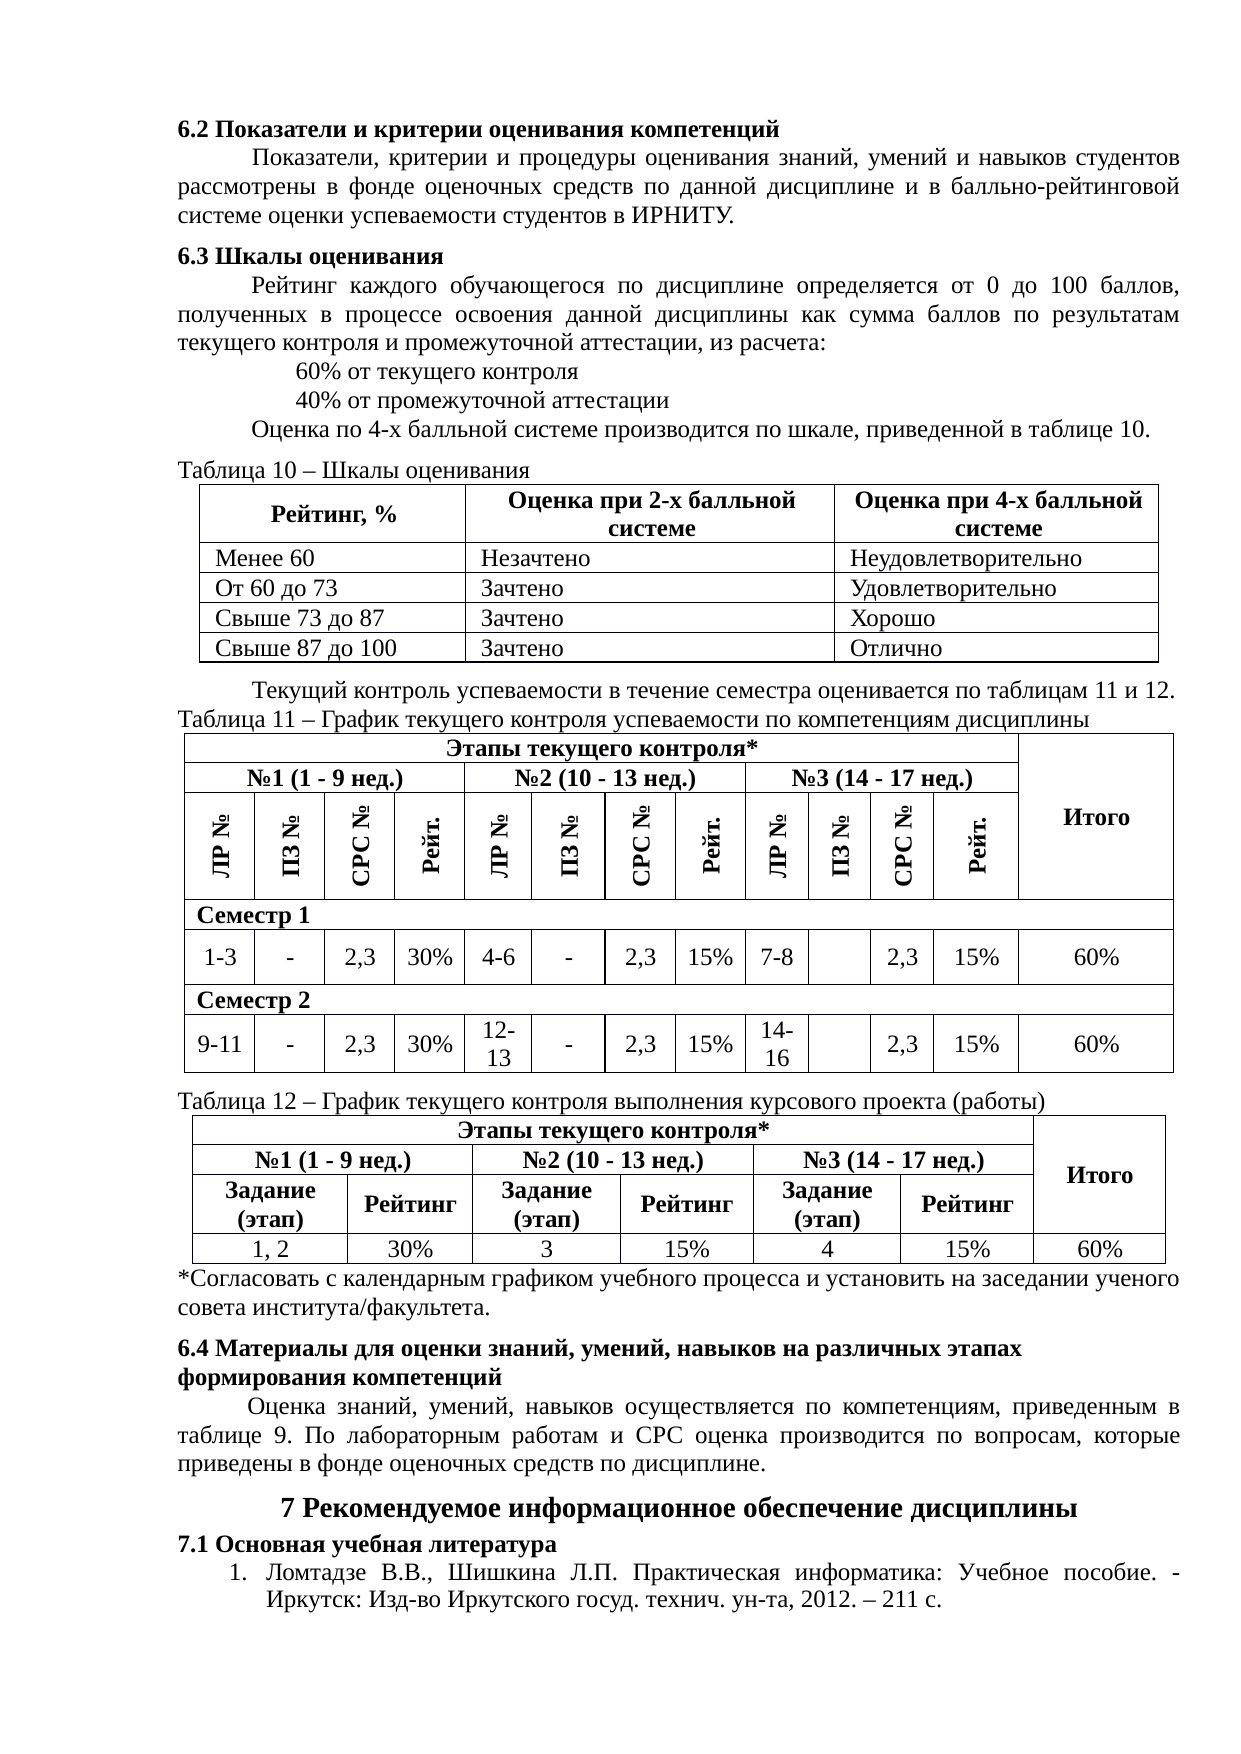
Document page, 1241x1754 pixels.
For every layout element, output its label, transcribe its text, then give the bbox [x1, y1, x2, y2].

table_header Итого [1034, 1116, 1165, 1233]
text 6.3 Шкалы оценивания [177, 241, 1181, 270]
table_cell 3 [473, 1234, 620, 1262]
table_cell 60% [1019, 1015, 1173, 1072]
table_cell - [532, 930, 604, 984]
table_header Этапы текущего контроля* [185, 734, 1018, 762]
text 7 Рекомендуемое информационное обеспечение дисциплины [177, 1490, 1181, 1523]
text Рейтинг каждого обучающегося по дисциплине определяется от 0 до 100 баллов, полученных в процессе освоения данной дисциплины как сумма баллов по результатам текущего контроля и промежуточной аттестации, из расчета: [177, 270, 1181, 356]
table_cell 7-8 [746, 930, 808, 984]
table_cell 4-6 [465, 930, 531, 984]
table_header Оценка при 4-х балльной системе [835, 485, 1158, 542]
table_cell 60% [1034, 1234, 1165, 1262]
table_cell От 60 до 73 [200, 573, 465, 602]
text 6.2 Показатели и критерии оценивания компетенций [177, 114, 1181, 142]
list 40% от промежуточной аттестации [177, 385, 1181, 414]
text *Согласовать с календарным графиком учебного процесса и установить на заседании ученого совета института/факультета. [177, 1263, 1181, 1321]
table_cell 4 [754, 1234, 900, 1262]
table_cell Менее 60 [200, 543, 465, 572]
table_cell Рейт. [395, 793, 464, 899]
table_cell Рейтинг [621, 1175, 753, 1233]
table_cell Свыше 73 до 87 [200, 603, 465, 632]
table_cell 1-3 [185, 930, 254, 984]
table_cell 2,3 [325, 930, 394, 984]
table_cell 14-16 [746, 1015, 808, 1072]
table_cell 30% [395, 1015, 464, 1072]
table_cell 2,3 [871, 930, 933, 984]
table_cell 2,3 [325, 1015, 394, 1072]
table_cell - [255, 930, 324, 984]
table_cell Свыше 87 до 100 [200, 633, 465, 661]
table_cell СРС № [325, 793, 394, 899]
table_cell №2 (10 - 13 нед.) [473, 1145, 753, 1174]
table_cell 1, 2 [193, 1234, 347, 1262]
table_cell 15% [901, 1234, 1033, 1262]
list Основная учебная литература [177, 1529, 1181, 1558]
table_cell Рейтинг [901, 1175, 1033, 1233]
table_cell ПЗ № [255, 793, 324, 899]
table_cell Задание (этап) [473, 1175, 620, 1233]
table_cell ЛР № [465, 793, 531, 899]
table_cell ЛР № [746, 793, 808, 899]
table_cell Зачтено [466, 573, 834, 602]
table_cell Семестр 1 [185, 900, 1173, 928]
table_cell №1 (1 - 9 нед.) [193, 1145, 472, 1174]
table_cell 15% [676, 930, 745, 984]
table_header Этапы текущего контроля* [193, 1116, 1033, 1144]
table_cell Задание (этап) [754, 1175, 900, 1233]
table_cell Рейт. [934, 793, 1018, 899]
table_cell [809, 1015, 870, 1072]
table_cell Зачтено [466, 603, 834, 632]
table_cell 60% [1019, 930, 1173, 984]
table_cell Рейтинг [348, 1175, 472, 1233]
text Оценка знаний, умений, навыков осуществляется по компетенциям, приведенным в таблице 9. По лабораторным работам и СРС оценка производится по вопросам, которые приведены в фонде оценочных средств по дисциплине. [177, 1391, 1181, 1477]
table_cell ПЗ № [809, 793, 870, 899]
table_cell СРС № [871, 793, 933, 899]
table_cell Удовлетворительно [835, 573, 1158, 602]
table_cell 2,3 [871, 1015, 933, 1072]
table_cell 9-11 [185, 1015, 254, 1072]
table_header Оценка при 2-х балльной системе [466, 485, 834, 542]
table_cell ПЗ № [532, 793, 604, 899]
text Текущий контроль успеваемости в течение семестра оценивается по таблицам 11 и 12. [177, 675, 1181, 704]
table_header Итого [1019, 734, 1173, 899]
table_cell №3 (14 - 17 нед.) [746, 763, 1018, 792]
table_cell Хорошо [835, 603, 1158, 632]
table_cell Семестр 2 [185, 985, 1173, 1014]
table_cell - [255, 1015, 324, 1072]
table_cell СРС № [606, 793, 675, 899]
list 60% от текущего контроля [177, 356, 1181, 385]
table_cell Неудовлетворительно [835, 543, 1158, 572]
table_cell 2,3 [606, 930, 675, 984]
table_cell 15% [934, 930, 1018, 984]
text Таблица 11 – График текущего контроля успеваемости по компетенциям дисциплины [177, 704, 1181, 732]
table_cell 30% [395, 930, 464, 984]
table_cell Отлично [835, 633, 1158, 661]
table_cell 15% [934, 1015, 1018, 1072]
table_header Рейтинг, % [200, 485, 465, 542]
text Таблица 10 – Шкалы оценивания [177, 455, 1181, 484]
table_cell Зачтено [466, 633, 834, 661]
table_cell 30% [348, 1234, 472, 1262]
table_cell №2 (10 - 13 нед.) [465, 763, 745, 792]
table_cell №1 (1 - 9 нед.) [185, 763, 464, 792]
table_cell Задание (этап) [193, 1175, 347, 1233]
text Таблица 12 – График текущего контроля выполнения курсового проекта (работы) [177, 1086, 1181, 1114]
table_cell 2,3 [606, 1015, 675, 1072]
table_cell 12-13 [465, 1015, 531, 1072]
list Ломтадзе В.В., Шишкина Л.П. Практическая информатика: Учебное пособие. - Иркутск: Изд-во Иркутского госуд. технич. ун-та, 2012. – 211 с. [228, 1558, 1181, 1612]
table_cell 15% [676, 1015, 745, 1072]
table_cell Незачтено [466, 543, 834, 572]
table_cell 15% [621, 1234, 753, 1262]
text Оценка по 4-х балльной системе производится по шкале, приведенной в таблице 10. [177, 414, 1181, 442]
text Показатели, критерии и процедуры оценивания знаний, умений и навыков студентов рассмотрены в фонде оценочных средств по данной дисциплине и в балльно-рейтинговой системе оценки успеваемости студентов в ИРНИТУ. [177, 142, 1181, 229]
table_cell Рейт. [676, 793, 745, 899]
table_cell - [532, 1015, 604, 1072]
table_cell ЛР № [185, 793, 254, 899]
table_cell [809, 930, 870, 984]
text 6.4 Материалы для оценки знаний, умений, навыков на различных этапах формирования компетенций [177, 1333, 1181, 1391]
table_cell №3 (14 - 17 нед.) [754, 1145, 1033, 1174]
